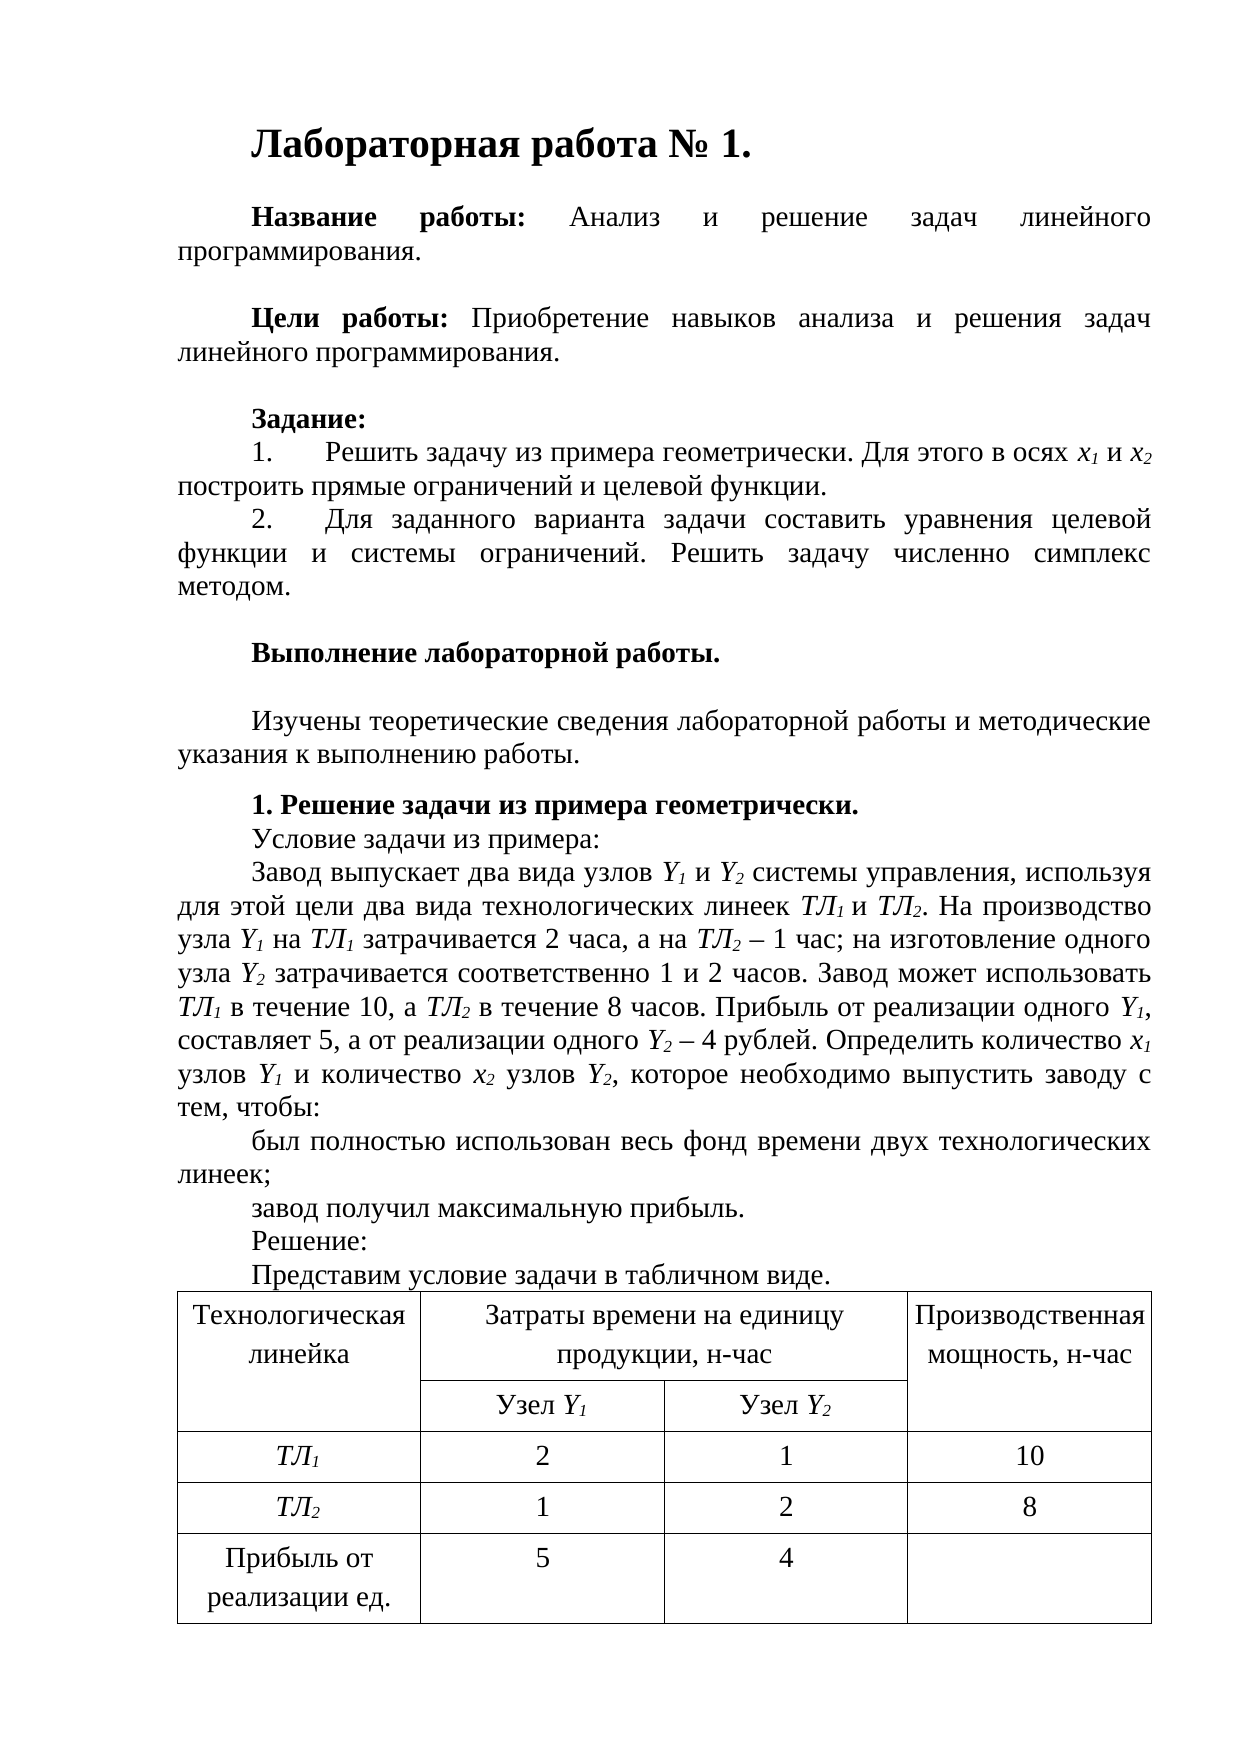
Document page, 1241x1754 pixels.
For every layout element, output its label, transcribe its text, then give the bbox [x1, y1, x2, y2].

table_cell 4 [665, 1534, 907, 1623]
table_cell ТЛ2 [178, 1483, 420, 1533]
table_cell 5 [421, 1534, 664, 1623]
table_header Производственная мощность, н-час [908, 1292, 1151, 1431]
table_cell 2 [665, 1483, 907, 1533]
table_cell 10 [908, 1432, 1151, 1482]
table_cell Прибыль от реализации ед. [178, 1534, 420, 1623]
text завод получил максимальную прибыль. [177, 1190, 1152, 1223]
table_cell 1 [665, 1432, 907, 1482]
text Лабораторная работа № 1. [177, 118, 1152, 166]
table_cell ТЛ1 [178, 1432, 420, 1482]
table_cell Узел Y1 [421, 1381, 664, 1431]
table_cell [908, 1534, 1151, 1623]
table_cell Узел Y2 [665, 1381, 907, 1431]
text Название работы: Анализ и решение задач линейного программирования. [177, 199, 1152, 267]
text Выполнение лабораторной работы. [177, 636, 1152, 669]
text был полностью использован весь фонд времени двух технологических линеек; [177, 1123, 1152, 1190]
text Изучены теоретические сведения лабораторной работы и методические указания к выполнению работы. [177, 703, 1152, 770]
table_header Технологическая линейка [178, 1292, 420, 1431]
list Для заданного варианта задачи составить уравнения целевой функции и системы ограничений. Решить задачу численно симплекс методом. [177, 501, 1152, 602]
table_cell 8 [908, 1483, 1151, 1533]
table_cell 1 [421, 1483, 664, 1533]
text Условие задачи из примера: [177, 821, 1152, 854]
text Завод выпускает два вида узлов Y1 и Y2 системы управления, используя для этой цели два вида технологических линеек ТЛ1 и ТЛ2. На производство узла Y1 на ТЛ1 затрачивается 2 часа, а на ТЛ2 – 1 час; на изготовление одного узла Y2 затрачивается соответственно 1 и 2 часов. Завод может использовать ТЛ1 в течение 10, а ТЛ2 в течение 8 часов. Прибыль от реализации одного Y1, составляет 5, а от реализации одного Y2 – 4 рублей. Определить количество x1 узлов Y1 и количество x2 узлов Y2, которое необходимо выпустить заводу с тем, чтобы: [177, 854, 1152, 1123]
table_header Затраты времени на единицу продукции, н-час [421, 1292, 907, 1380]
list Решить задачу из примера геометрически. Для этого в осях x1 и x2 построить прямые ограничений и целевой функции. [177, 434, 1152, 501]
text Решение: [177, 1223, 1152, 1257]
text Представим условие задачи в табличном виде. [177, 1257, 1152, 1291]
table_cell 2 [421, 1432, 664, 1482]
text Задание: [177, 401, 1152, 434]
text Цели работы: Приобретение навыков анализа и решения задач линейного программирования. [177, 300, 1152, 367]
text 1. Решение задачи из примера геометрически. [177, 787, 1152, 821]
